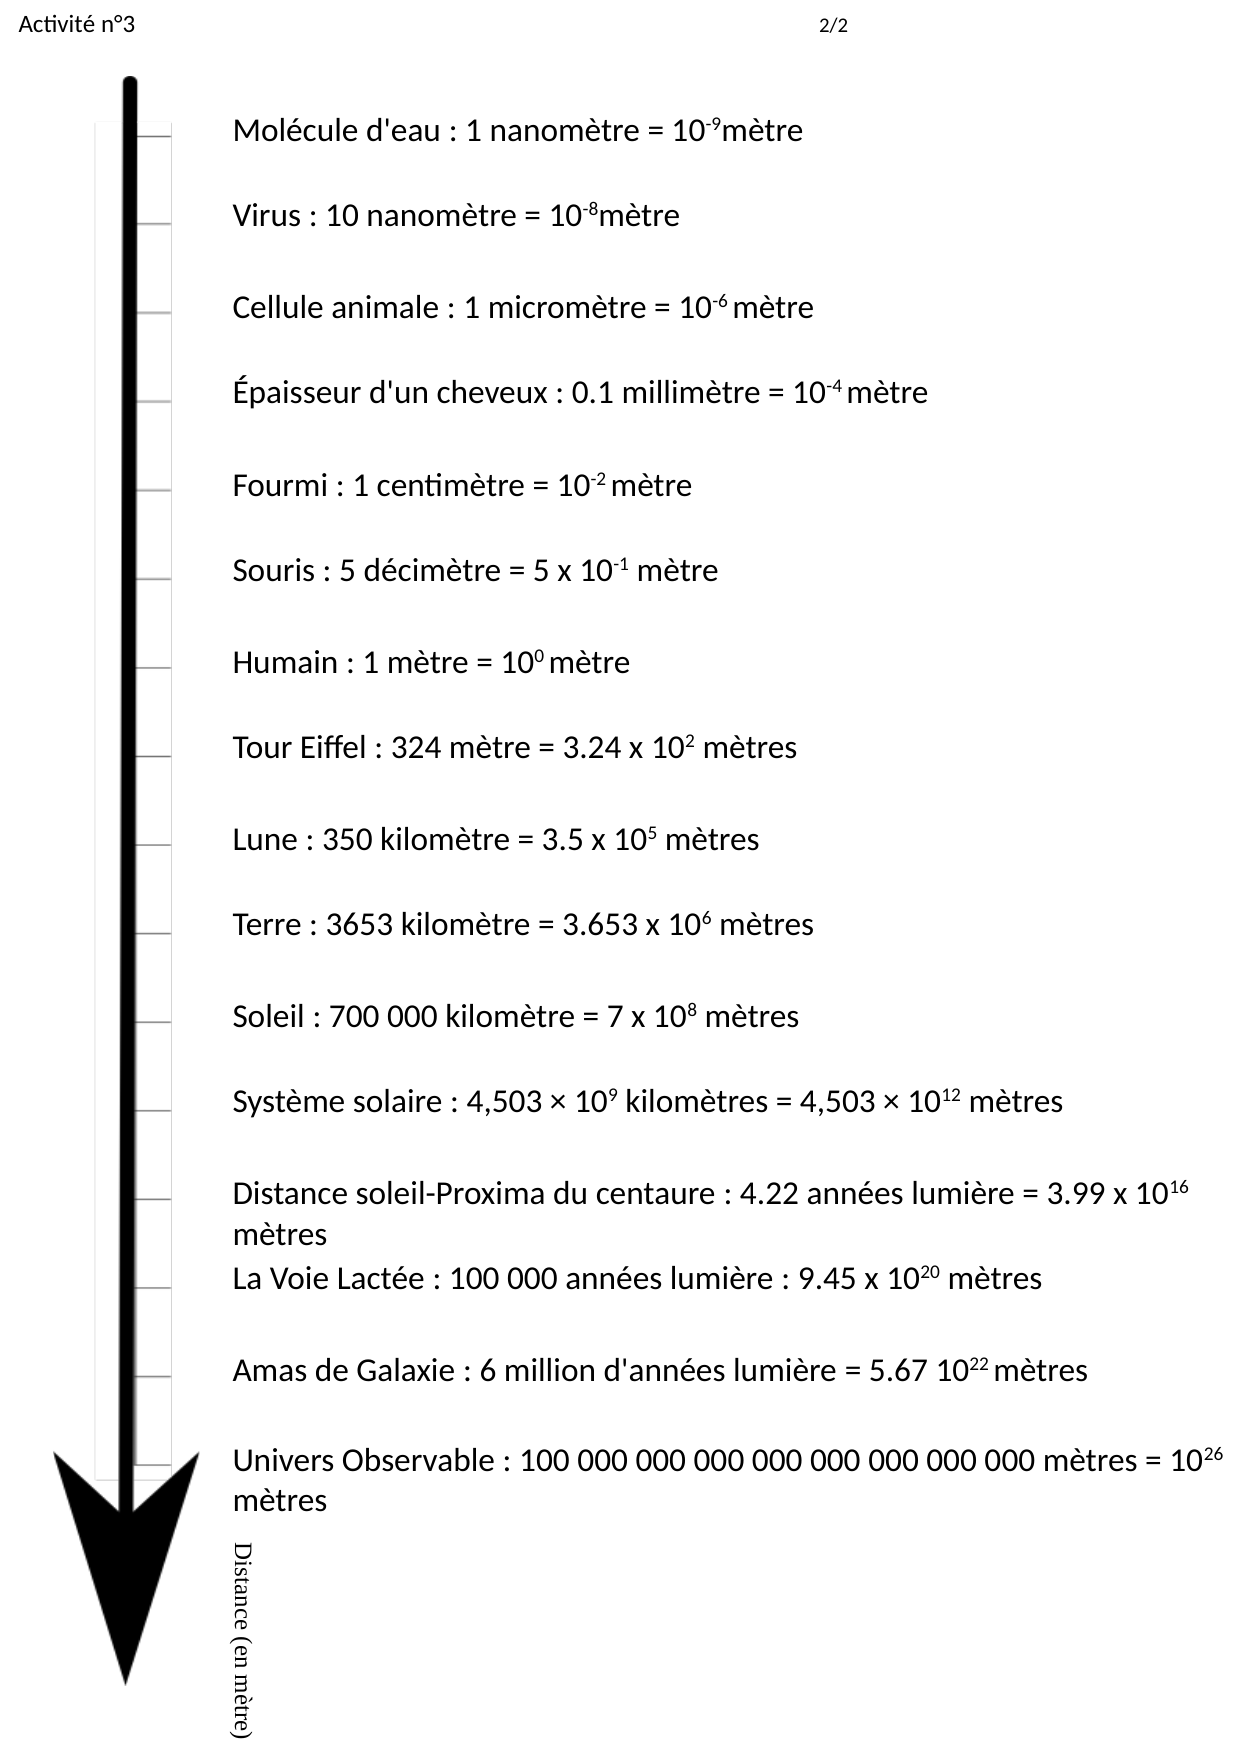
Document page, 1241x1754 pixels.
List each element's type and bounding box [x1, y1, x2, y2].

picture [53, 76, 200, 1686]
